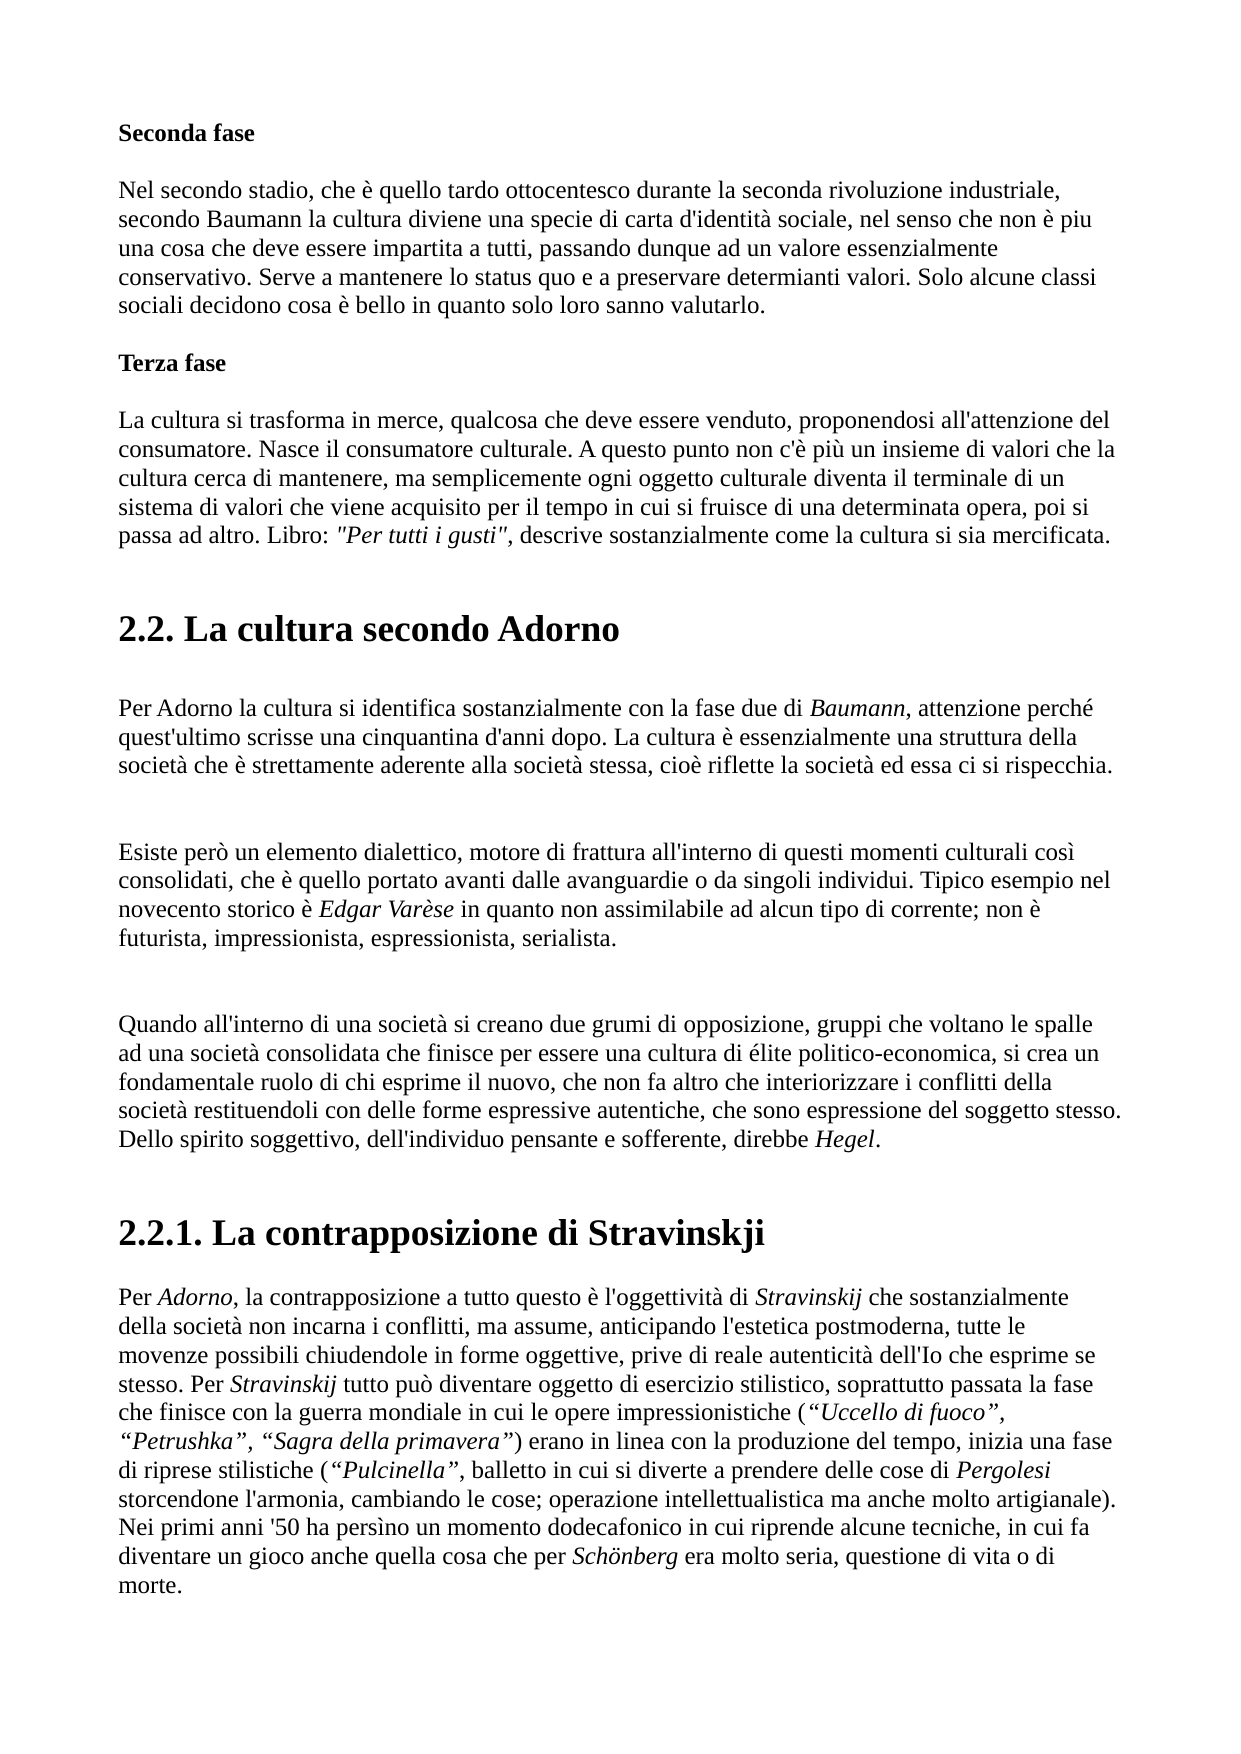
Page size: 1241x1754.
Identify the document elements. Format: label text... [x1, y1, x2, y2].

text Terza fase [118, 348, 1122, 377]
text La cultura si trasforma in merce, qualcosa che deve essere venduto, proponendosi all'attenzione del consumatore. Nasce il consumatore culturale. A questo punto non c'è più un insieme di valori che la cultura cerca di mantenere, ma semplicemente ogni oggetto culturale diventa il terminale di un sistema di valori che viene acquisito per il tempo in cui si fruisce di una determinata opera, poi si passa ad altro. Libro: "Per tutti i gusti", descrive sostanzialmente come la cultura si sia mercificata. [118, 406, 1122, 549]
text Seconda fase [118, 118, 1122, 147]
text Per Adorno la cultura si identifica sostanzialmente con la fase due di Baumann, attenzione perché quest'ultimo scrisse una cinquantina d'anni dopo. La cultura è essenzialmente una struttura della società che è strettamente aderente alla società stessa, cioè riflette la società ed essa ci si rispecchia. Esiste però un elemento dialettico, motore di frattura all'interno di questi momenti culturali così consolidati, che è quello portato avanti dalle avanguardie o da singoli individui. Tipico esempio nel novecento storico è Edgar Varèse in quanto non assimilabile ad alcun tipo di corrente; non è futurista, impressionista, espressionista, serialista. Quando all'interno di una società si creano due grumi di opposizione, gruppi che voltano le spalle ad una società consolidata che finisce per essere una cultura di élite politico-economica, si crea un fondamentale ruolo di chi esprime il nuovo, che non fa altro che interiorizzare i conflitti della società restituendoli con delle forme espressive autentiche, che sono espressione del soggetto stesso. Dello spirito soggettivo, dell'individuo pensante e sofferente, direbbe Hegel. [118, 693, 1122, 1153]
text 2.2. La cultura secondo Adorno [118, 607, 1122, 650]
text 2.2.1. La contrapposizione di Stravinskji Per Adorno, la contrapposizione a tutto questo è l'oggettività di Stravinskij che sostanzialmente della società non incarna i conflitti, ma assume, anticipando l'estetica postmoderna, tutte le movenze possibili chiudendole in forme oggettive, prive di reale autenticità dell'Io che esprime se stesso. Per Stravinskij tutto può diventare oggetto di esercizio stilistico, soprattutto passata la fase che finisce con la guerra mondiale in cui le opere impressionistiche (“Uccello di fuoco”, “Petrushka”, “Sagra della primavera”) erano in linea con la produzione del tempo, inizia una fase di riprese stilistiche (“Pulcinella”, balletto in cui si diverte a prendere delle cose di Pergolesi storcendone l'armonia, cambiando le cose; operazione intellettualistica ma anche molto artigianale). Nei primi anni '50 ha persìno un momento dodecafonico in cui riprende alcune tecniche, in cui fa diventare un gioco anche quella cosa che per Schönberg era molto seria, questione di vita o di morte. [118, 1182, 1122, 1599]
text Nel secondo stadio, che è quello tardo ottocentesco durante la seconda rivoluzione industriale, secondo Baumann la cultura diviene una specie di carta d'identità sociale, nel senso che non è piu una cosa che deve essere impartita a tutti, passando dunque ad un valore essenzialmente conservativo. Serve a mantenere lo status quo e a preservare determianti valori. Solo alcune classi sociali decidono cosa è bello in quanto solo loro sanno valutarlo. [118, 176, 1122, 319]
